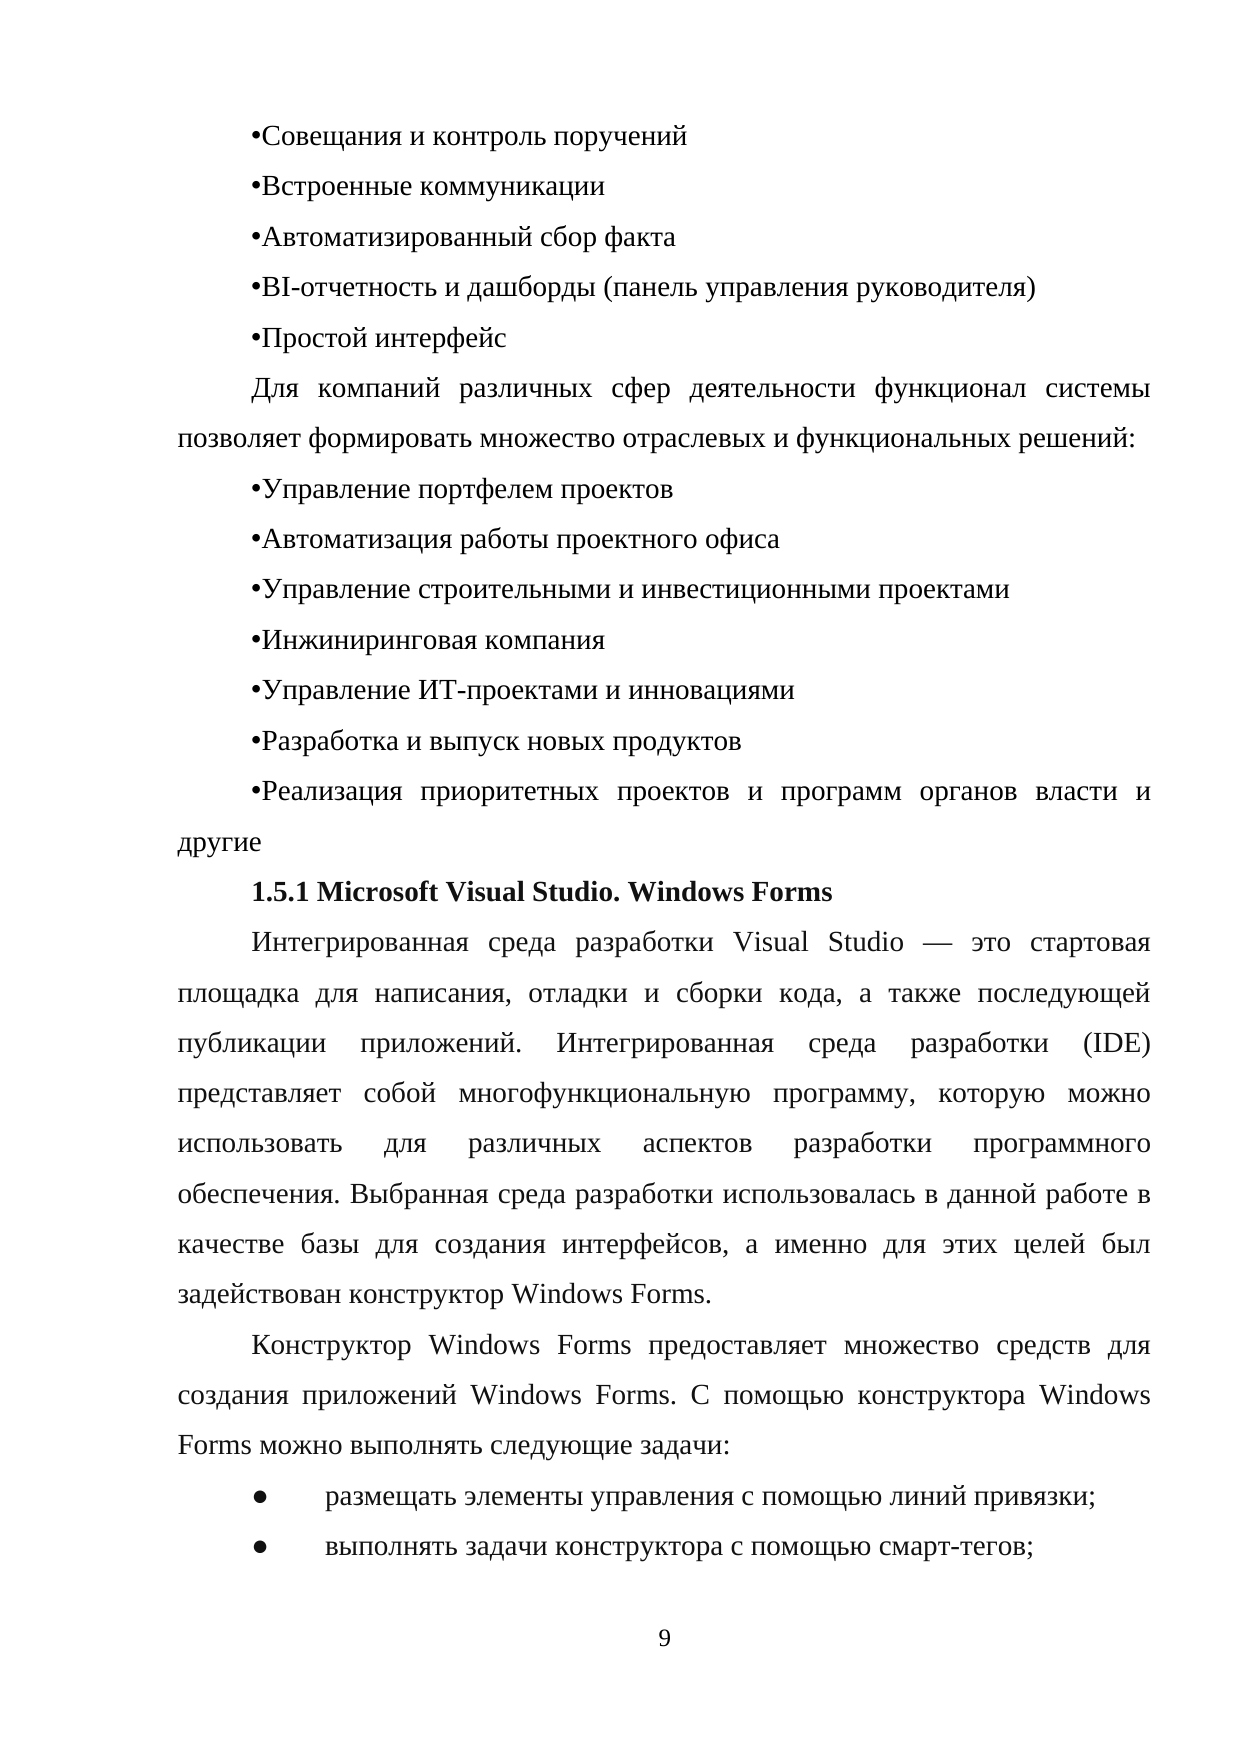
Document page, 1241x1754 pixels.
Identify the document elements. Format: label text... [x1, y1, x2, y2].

list размещать элементы управления с помощью линий привязки; [144, 1478, 1185, 1511]
text Интегрированная среда разработки Visual Studio — это стартовая площадка для написания, отладки и сборки кода, а также последующей публикации приложений. Интегрированная среда разработки (IDE) представляет собой многофункциональную программу, которую можно использовать для различных аспектов разработки программного обеспечения. Выбранная среда разработки использовалась в данной работе в качестве базы для создания интерфейсов, а именно для этих целей был задействован конструктор Windows Forms. [144, 924, 1185, 1310]
list Управление строительными и инвестиционными проектами [177, 572, 1152, 605]
list Разработка и выпуск новых продуктов [177, 723, 1152, 757]
list Совещания и контроль поручений [177, 118, 1152, 152]
list выполнять задачи конструктора с помощью смарт-тегов; [144, 1528, 1185, 1578]
list Встроенные коммуникации [177, 168, 1152, 202]
list BI-отчетность и дашборды (панель управления руководителя) [177, 269, 1152, 303]
text Конструктор Windows Forms предоставляет множество средств для создания приложений Windows Forms. С помощью конструктора Windows Forms можно выполнять следующие задачи: [144, 1327, 1185, 1461]
list Автоматизированный сбор факта [177, 219, 1152, 253]
list Инжиниринговая компания [177, 622, 1152, 656]
list Управление портфелем проектов [177, 471, 1152, 504]
text Для компаний различных сфер деятельности функционал системы позволяет формировать множество отраслевых и функциональных решений: [177, 370, 1152, 454]
list Автоматизация работы проектного офиса [177, 521, 1152, 555]
subtitle 1.5.1 Microsoft Visual Studio. Windows Forms [177, 874, 1152, 908]
list Управление ИТ-проектами и инновациями [177, 672, 1152, 706]
list Простой интерфейс [177, 320, 1152, 353]
list Реализация приоритетных проектов и программ органов власти и другие [177, 773, 1152, 857]
